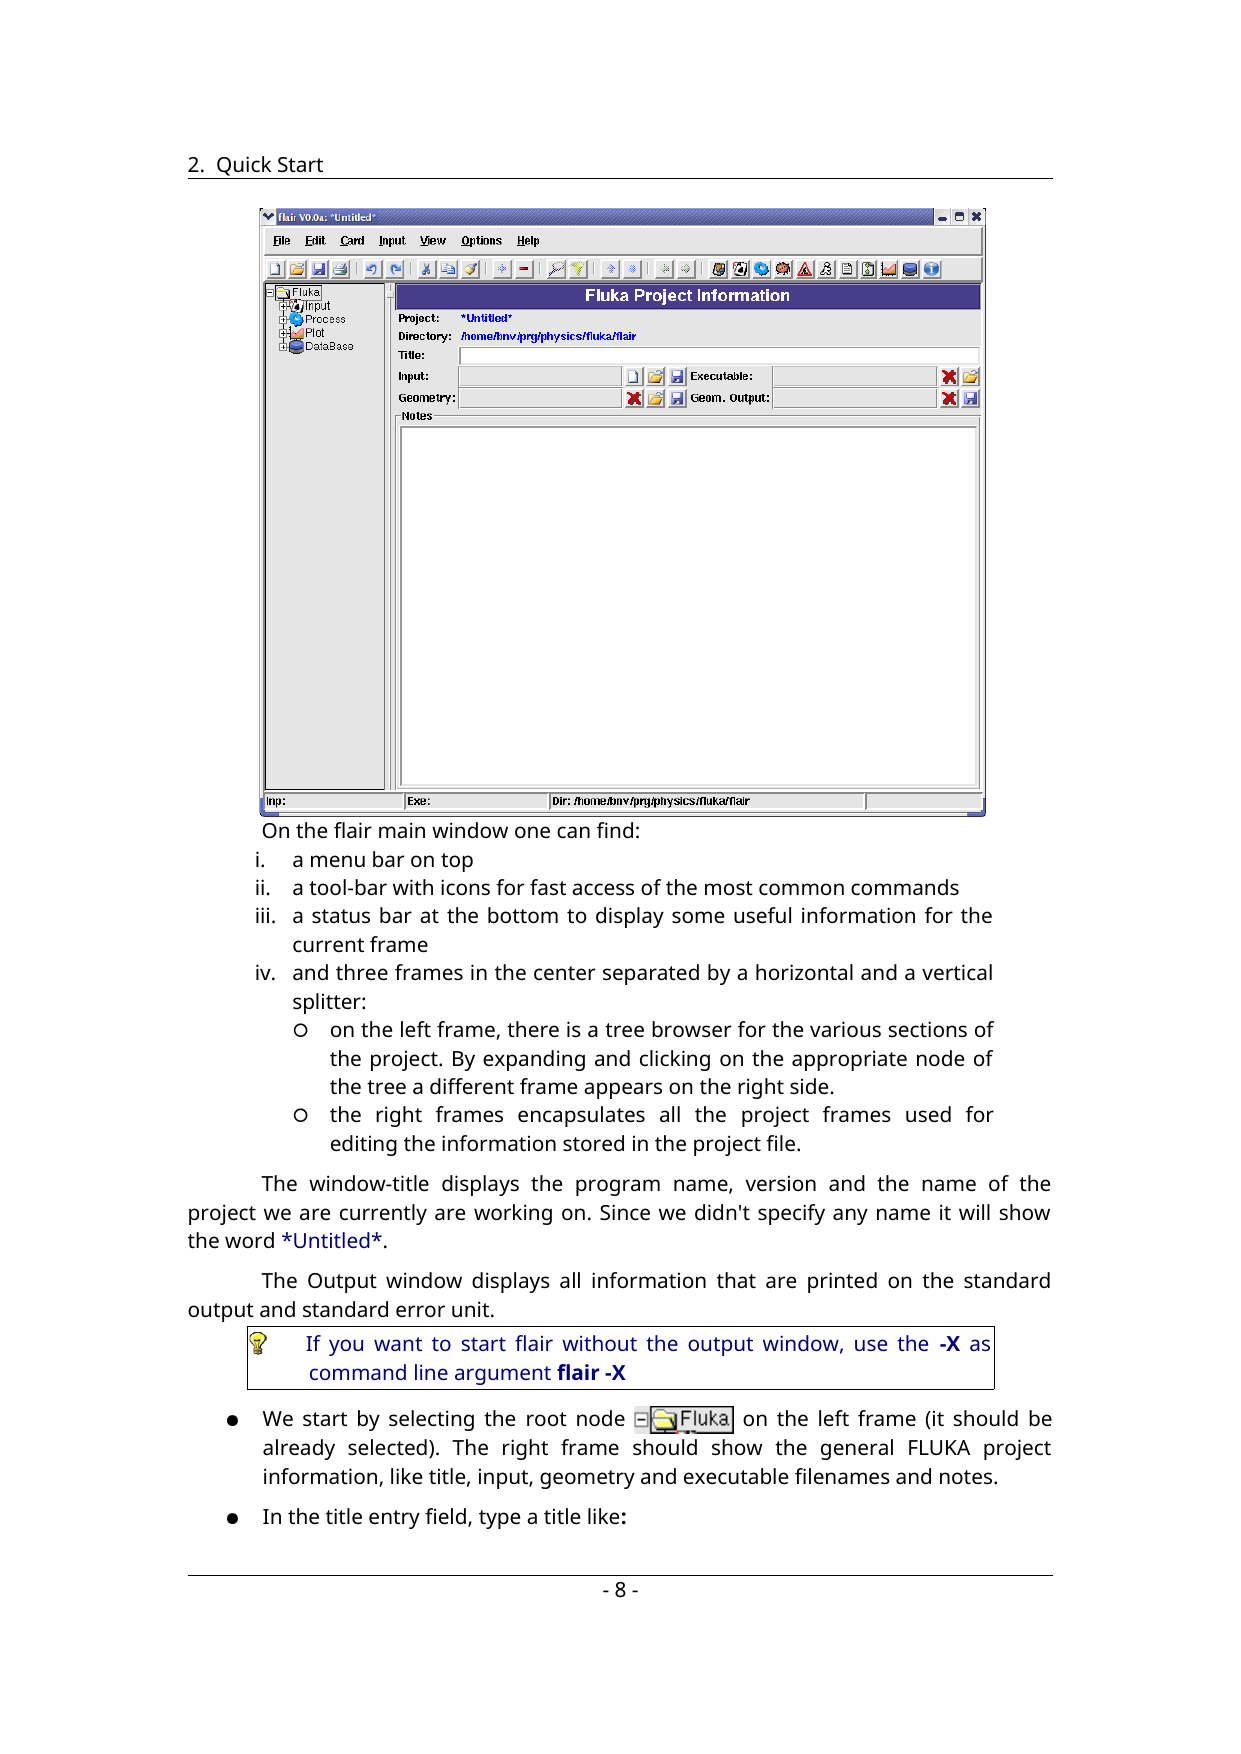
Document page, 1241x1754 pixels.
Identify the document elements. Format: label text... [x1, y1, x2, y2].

picture [249, 1332, 267, 1355]
list a menu bar on top [254, 845, 994, 873]
list a status bar at the bottom to display some useful information for the current frame [254, 902, 994, 958]
list In the title entry field, type a title like: [225, 1502, 1053, 1531]
text The window-title displays the program name, version and the name of the project we are currently are working on. Since we didn't specify any name it will show the word *Untitled*. [187, 1169, 1053, 1254]
list on the left frame, there is a tree browser for the various sections of the project. By expanding and clicking on the appropriate node of the tree a different frame appears on the right side. [292, 1015, 994, 1101]
picture [633, 1406, 734, 1434]
list the right frames encapsulates all the project frames used for editing the information stored in the project file. [292, 1101, 994, 1157]
text On the flair main window one can find: [187, 208, 1053, 845]
list a tool-bar with icons for fast access of the most common commands [254, 873, 994, 902]
list and three frames in the center separated by a horizontal and a vertical splitter: [254, 958, 994, 1015]
list We start by selecting the root node on the left frame (it should be already selected). The right frame should show the general FLUKA project information, like title, input, geometry and executable filenames and notes. [225, 1404, 1053, 1490]
text The Output window displays all information that are printed on the standard output and standard error unit. [187, 1266, 1053, 1323]
text If you want to start flair without the output window, use the -X as command line argument flair -X [248, 1327, 994, 1389]
picture [259, 208, 986, 817]
